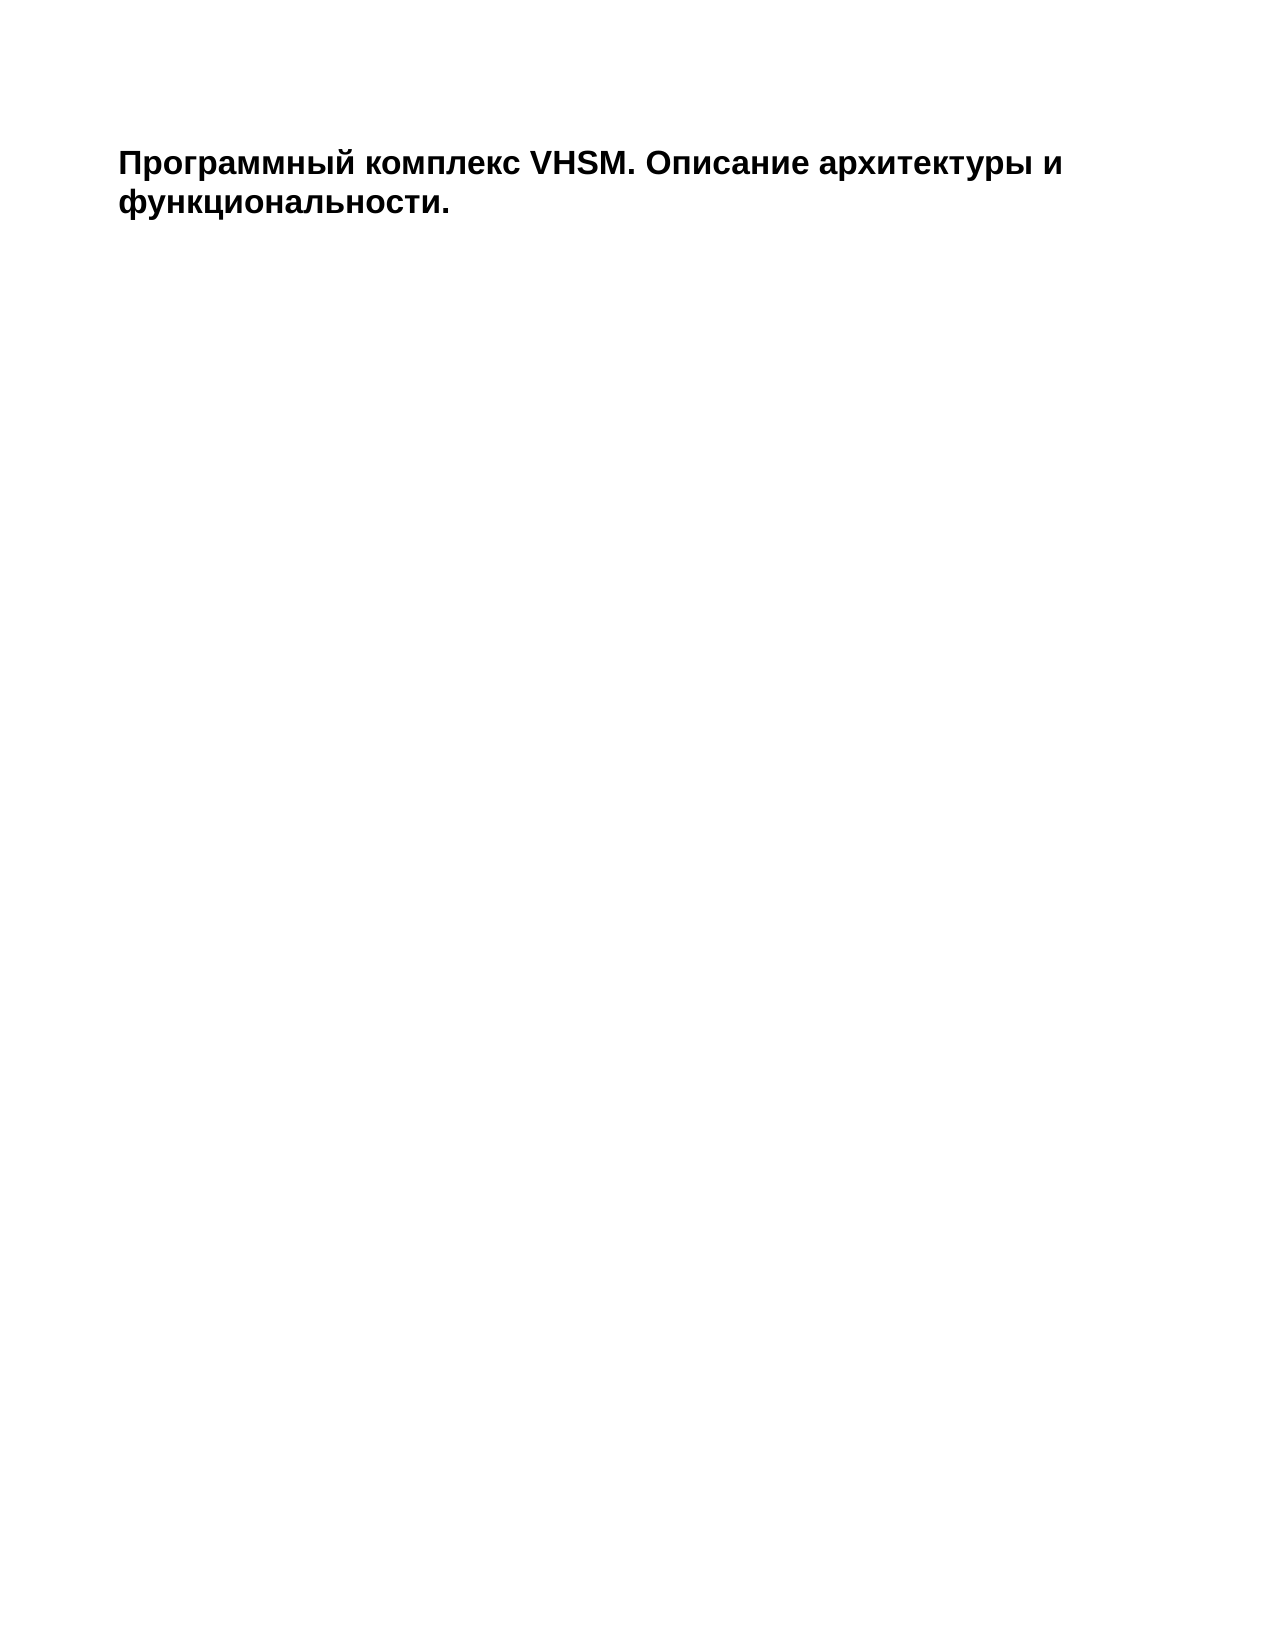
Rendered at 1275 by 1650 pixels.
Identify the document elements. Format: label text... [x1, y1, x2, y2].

subtitle Программный комплекс VHSM. Описание архитектуры и функциональности. [118, 143, 1157, 220]
